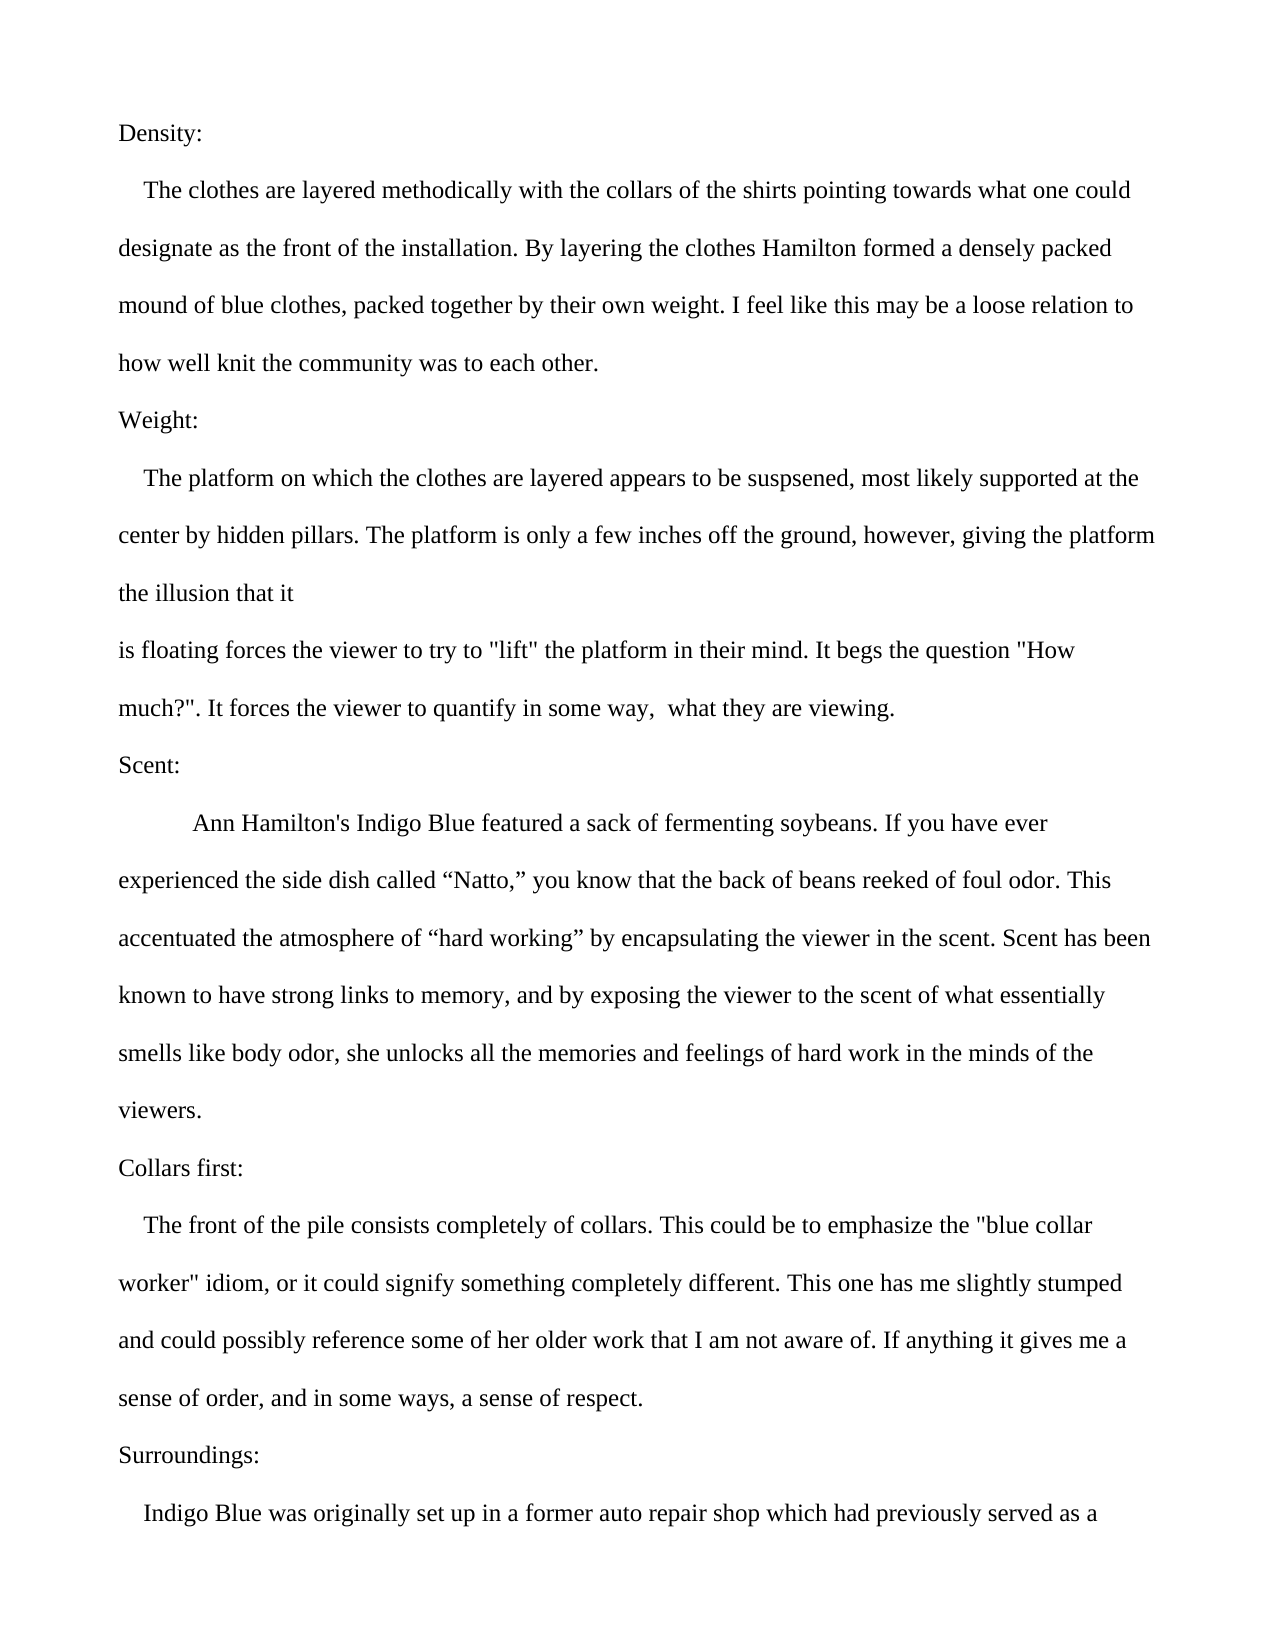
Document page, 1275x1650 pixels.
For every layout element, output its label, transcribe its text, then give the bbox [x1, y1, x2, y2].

text Ann Hamilton's Indigo Blue featured a sack of fermenting soybeans. If you have ever experienced the side dish called “Natto,” you know that the back of beans reeked of foul odor. This accentuated the atmosphere of “hard working” by encapsulating the viewer in the scent. Scent has been known to have strong links to memory, and by exposing the viewer to the scent of what essentially smells like body odor, she unlocks all the memories and feelings of hard work in the minds of the viewers. [118, 808, 1157, 1124]
text Scent: [118, 751, 1157, 779]
text Collars first: [118, 1153, 1157, 1182]
text is floating forces the viewer to try to "lift" the platform in their mind. It begs the question "How much?". It forces the viewer to quantify in some way, what they are viewing. [118, 636, 1157, 722]
text Indigo Blue was originally set up in a former auto repair shop which had previously served as a [118, 1498, 1157, 1527]
text Surroundings: [118, 1441, 1157, 1469]
text The clothes are layered methodically with the collars of the shirts pointing towards what one could designate as the front of the installation. By layering the clothes Hamilton formed a densely packed mound of blue clothes, packed together by their own weight. I feel like this may be a loose relation to how well knit the community was to each other. [118, 176, 1157, 377]
text Density: [118, 118, 1157, 147]
text The front of the pile consists completely of collars. This could be to emphasize the "blue collar worker" idiom, or it could signify something completely different. This one has me slightly stumped and could possibly reference some of her older work that I am not aware of. If anything it gives me a sense of order, and in some ways, a sense of respect. [118, 1211, 1157, 1412]
text Weight: [118, 406, 1157, 434]
text The platform on which the clothes are layered appears to be suspsened, most likely supported at the center by hidden pillars. The platform is only a few inches off the ground, however, giving the platform the illusion that it [118, 463, 1157, 607]
